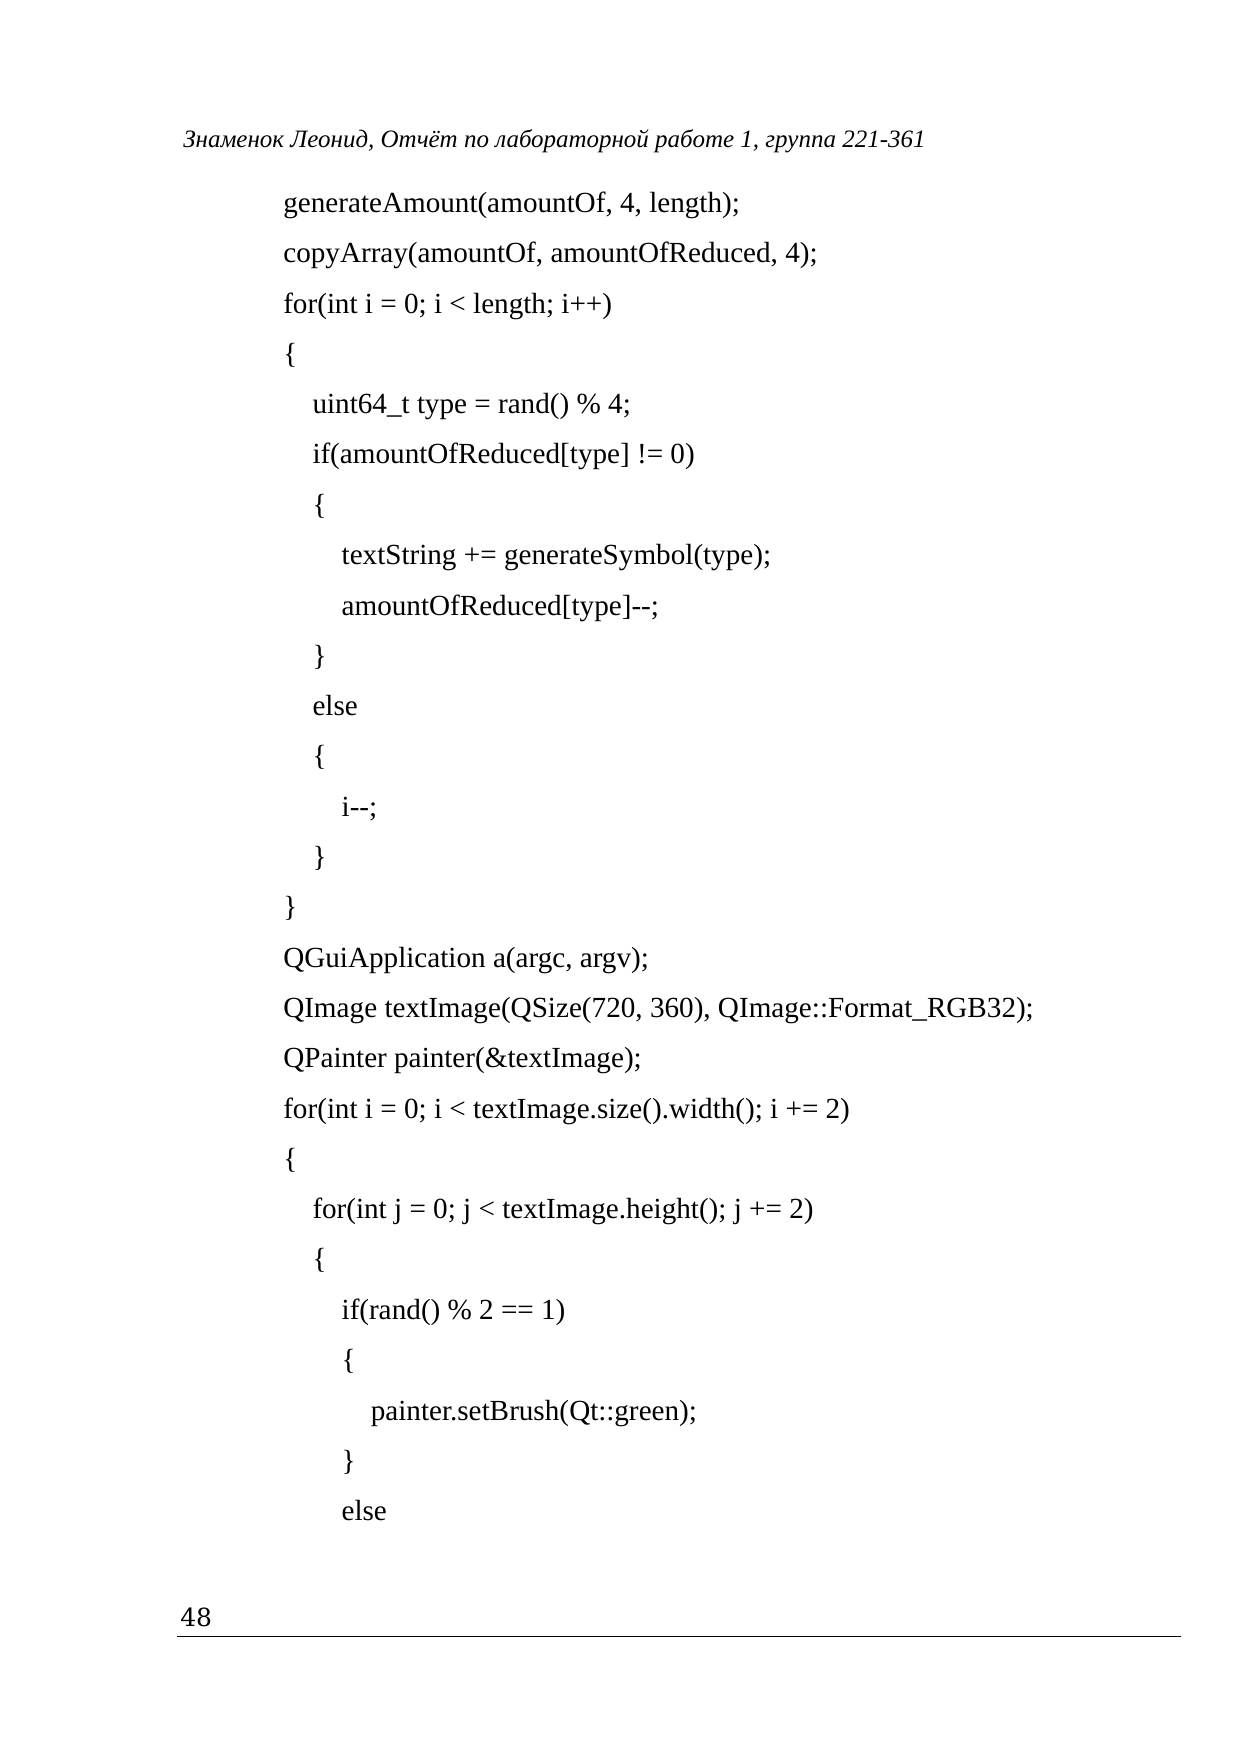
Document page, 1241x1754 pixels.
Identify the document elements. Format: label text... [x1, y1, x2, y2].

text { [180, 1342, 1178, 1376]
text if(rand() % 2 == 1) [180, 1292, 1178, 1326]
text { [180, 336, 1178, 369]
text { [180, 487, 1178, 521]
text QPainter painter(&textImage); [180, 1040, 1178, 1074]
text } [180, 889, 1178, 923]
text generateAmount(amountOf, 4, length); [180, 185, 1178, 219]
text copyArray(amountOf, amountOfReduced, 4); [180, 235, 1178, 269]
text { [180, 1242, 1178, 1275]
text } [180, 1443, 1178, 1476]
text for(int i = 0; i < length; i++) [180, 286, 1178, 319]
text else [180, 688, 1178, 722]
text QGuiApplication a(argc, argv); [180, 940, 1178, 973]
text uint64_t type = rand() % 4; [180, 386, 1178, 420]
text { [180, 738, 1178, 772]
text amountOfReduced[type]--; [180, 588, 1178, 621]
text QImage textImage(QSize(720, 360), QImage::Format_RGB32); [180, 990, 1178, 1024]
text else [180, 1493, 1178, 1527]
text painter.setBrush(Qt::green); [180, 1393, 1178, 1426]
text if(amountOfReduced[type] != 0) [180, 437, 1178, 470]
text textString += generateSymbol(type); [180, 537, 1178, 571]
text { [180, 1141, 1178, 1174]
text } [180, 839, 1178, 873]
text for(int i = 0; i < textImage.size().width(); i += 2) [180, 1091, 1178, 1124]
text } [180, 638, 1178, 671]
text for(int j = 0; j < textImage.height(); j += 2) [180, 1191, 1178, 1225]
text i--; [180, 789, 1178, 822]
